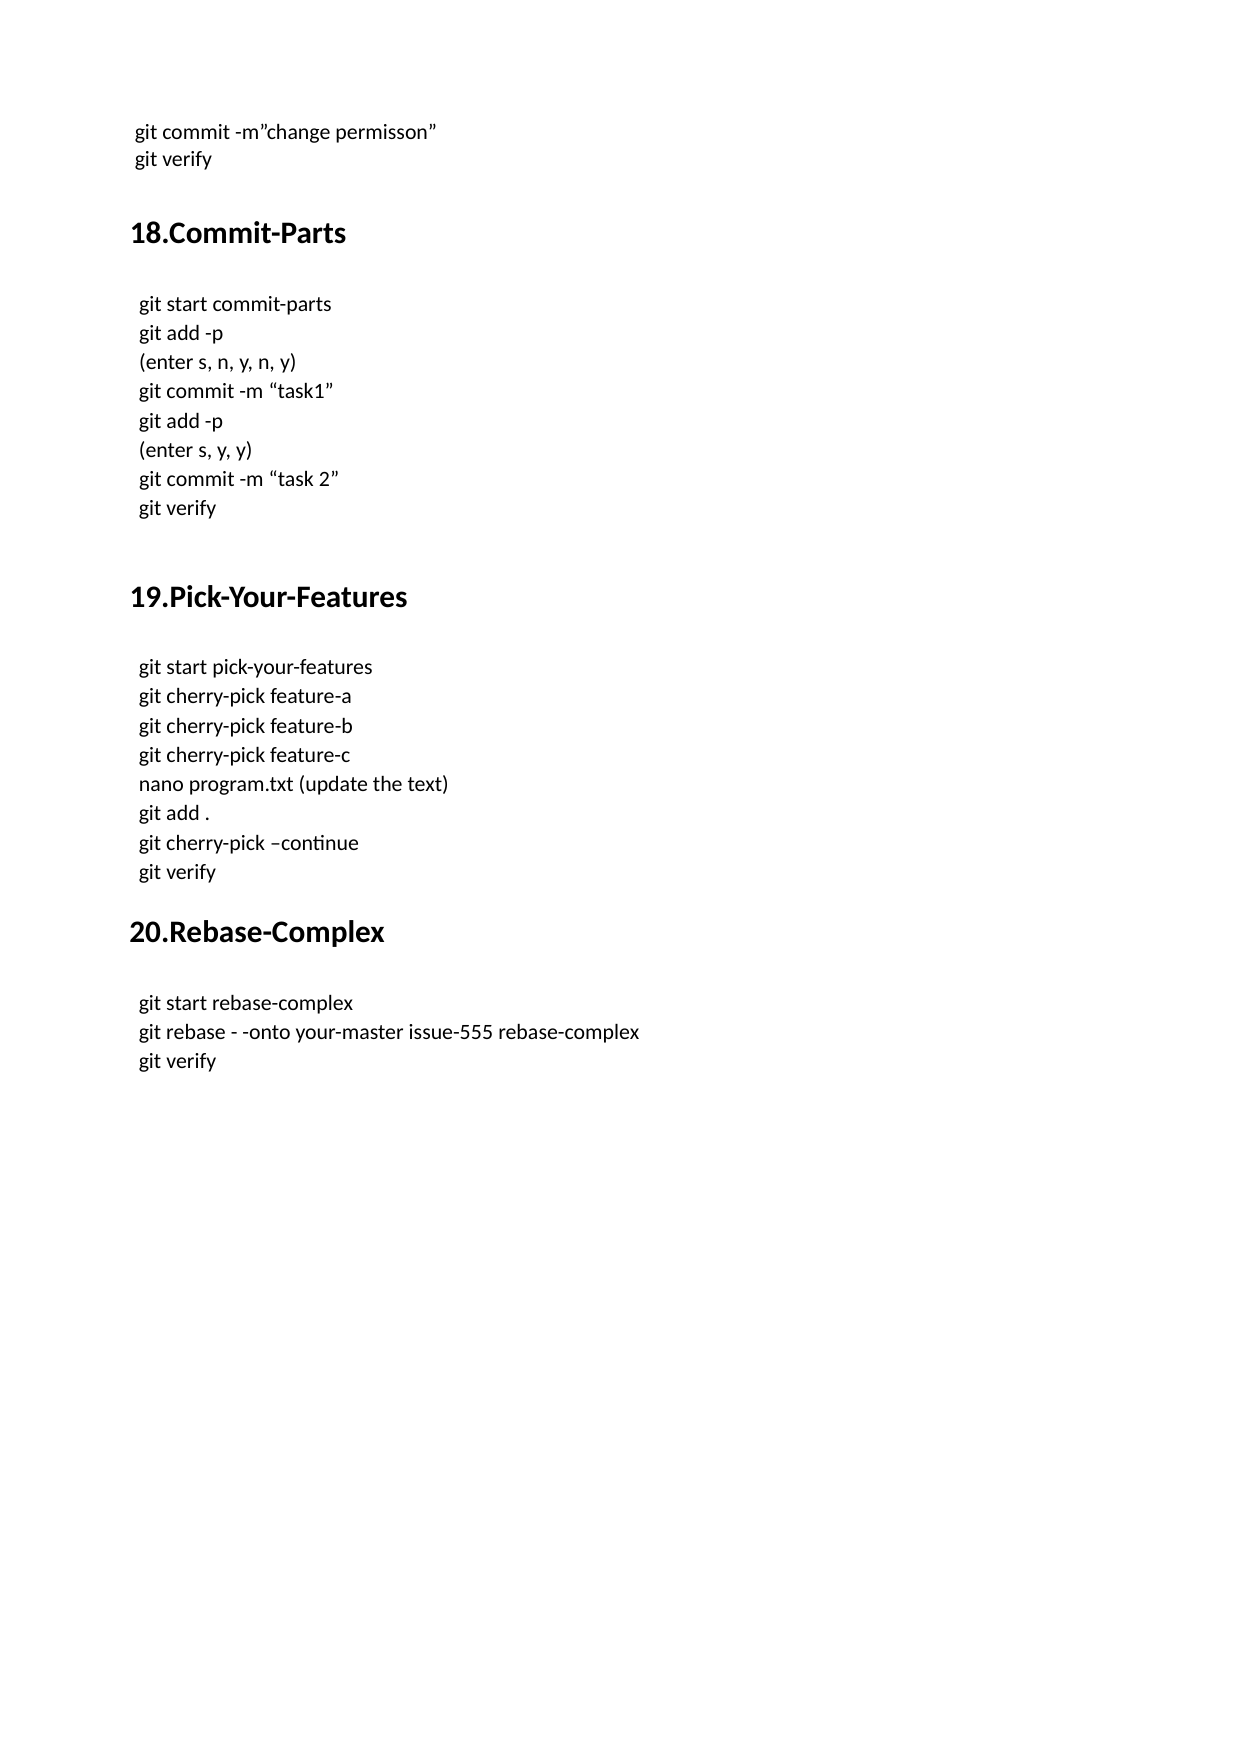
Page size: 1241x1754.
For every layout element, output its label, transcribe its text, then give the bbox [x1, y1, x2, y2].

list git commit -m “task1” [139, 378, 1122, 404]
list git cherry-pick –continue [138, 829, 1122, 855]
list git cherry-pick feature-b [139, 712, 1122, 738]
list git commit -m”change permisson” [129, 118, 1122, 145]
list git commit -m “task 2” [139, 465, 1122, 492]
list (enter s, n, y, n, y) [139, 348, 1122, 375]
list git verify [138, 858, 1122, 884]
list 20.Rebase-Complex [129, 912, 1122, 951]
list git verify [129, 145, 1122, 171]
list git add . [138, 799, 1122, 826]
list git start commit-parts [139, 290, 1122, 316]
list nano program.txt (update the text) [139, 770, 1122, 797]
list git cherry-pick feature-a [139, 682, 1122, 709]
list 19.Pick-Your-Features [129, 577, 1122, 615]
list git verify [139, 494, 1122, 521]
list git start rebase-complex [138, 989, 1122, 1016]
list (enter s, y, y) [139, 436, 1122, 463]
list 18.Commit-Parts [129, 213, 1122, 251]
list git verify [138, 1047, 1122, 1074]
list git cherry-pick feature-c [139, 741, 1122, 768]
list git rebase - -onto your-master issue-555 rebase-complex [138, 1018, 1122, 1045]
list git add -p [139, 319, 1122, 346]
list git start pick-your-features [139, 653, 1122, 680]
list git add -p [139, 407, 1122, 433]
